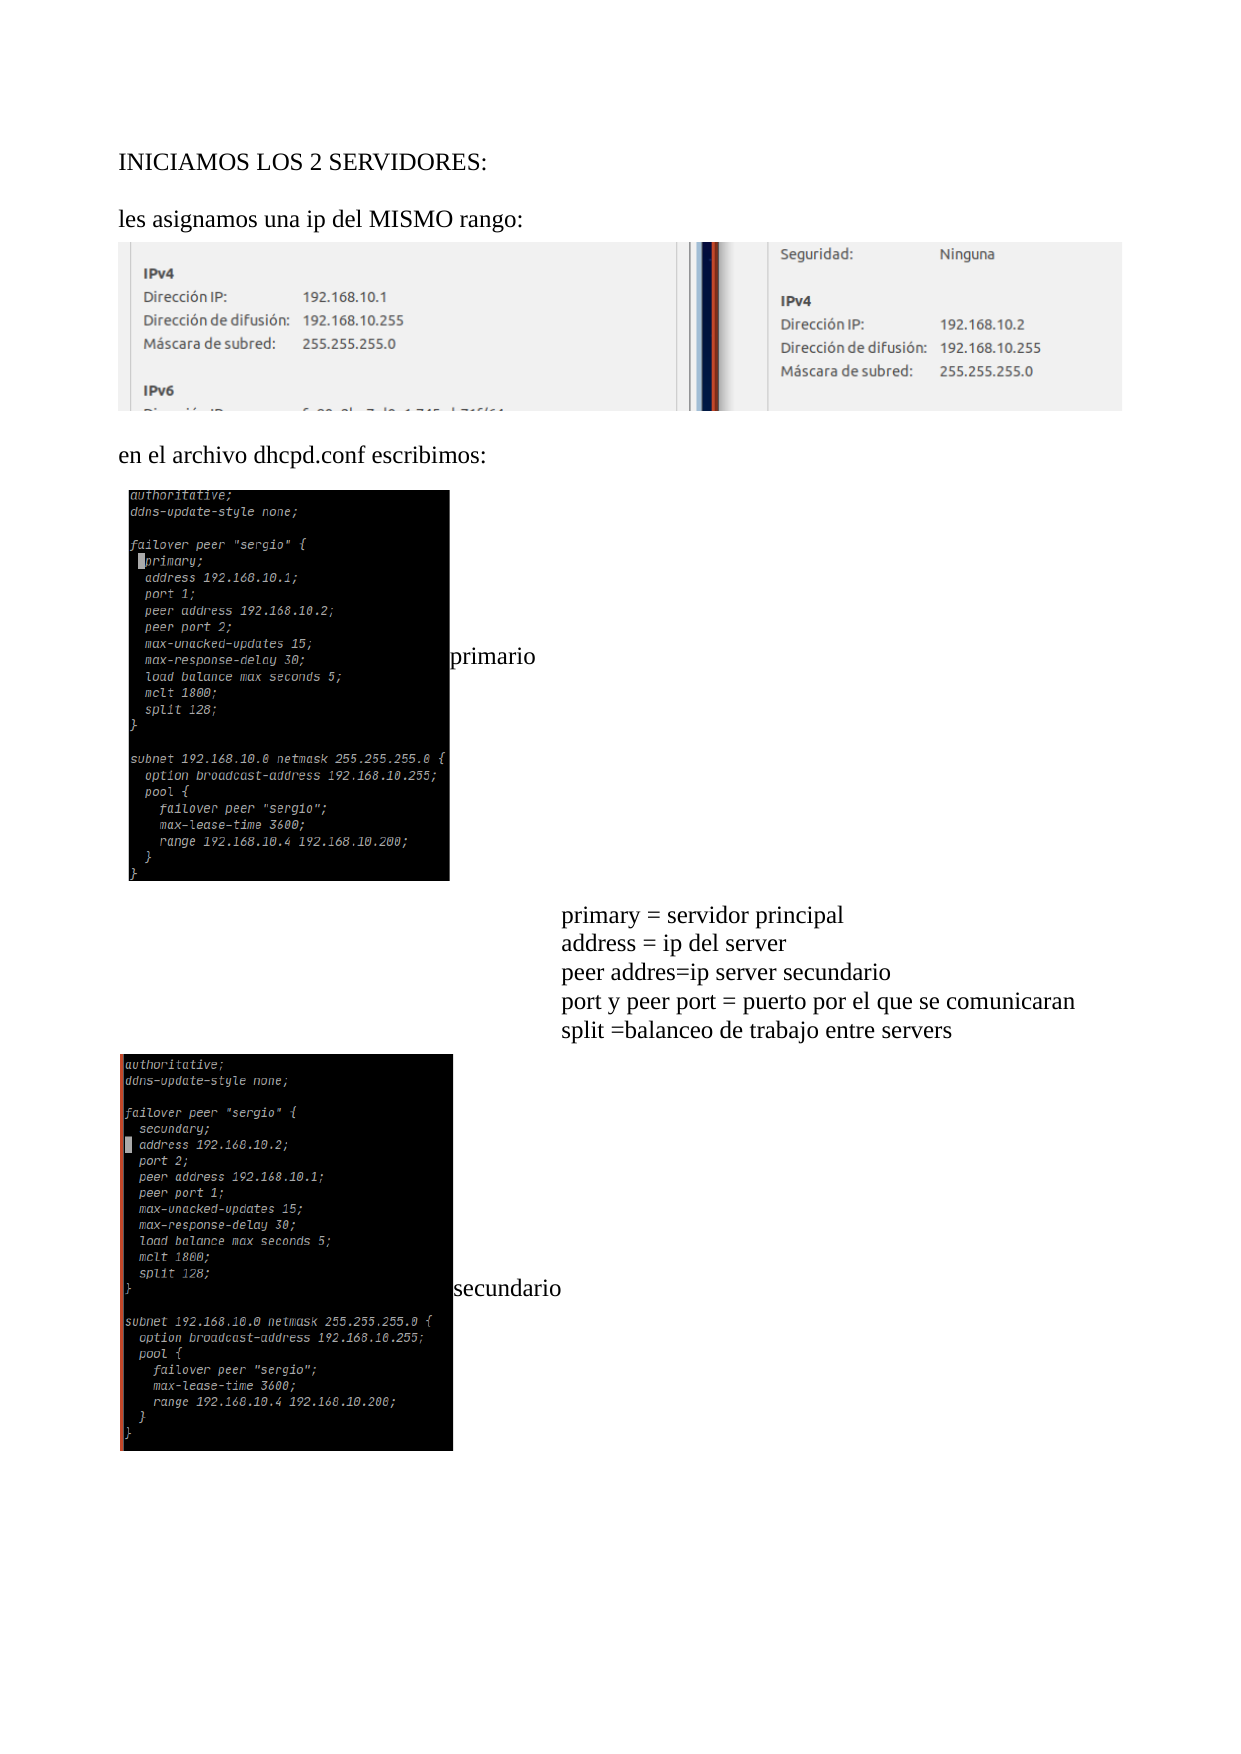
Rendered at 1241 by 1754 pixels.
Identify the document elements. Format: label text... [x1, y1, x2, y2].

text address = ip del server [118, 928, 1122, 957]
text les asignamos una ip del MISMO rango: [118, 204, 1122, 233]
text INICIAMOS LOS 2 SERVIDORES: [118, 147, 1122, 176]
text split =balanceo de trabajo entre servers [118, 1015, 1122, 1043]
text primary = servidor principal [118, 900, 1122, 928]
text port y peer port = puerto por el que se comunicaran [118, 986, 1122, 1015]
text [118, 641, 128, 670]
text primario [450, 641, 1122, 670]
text en el archivo dhcpd.conf escribimos: [118, 440, 1122, 468]
text peer addres=ip server secundario [118, 957, 1122, 986]
text secundario [454, 1273, 1122, 1302]
